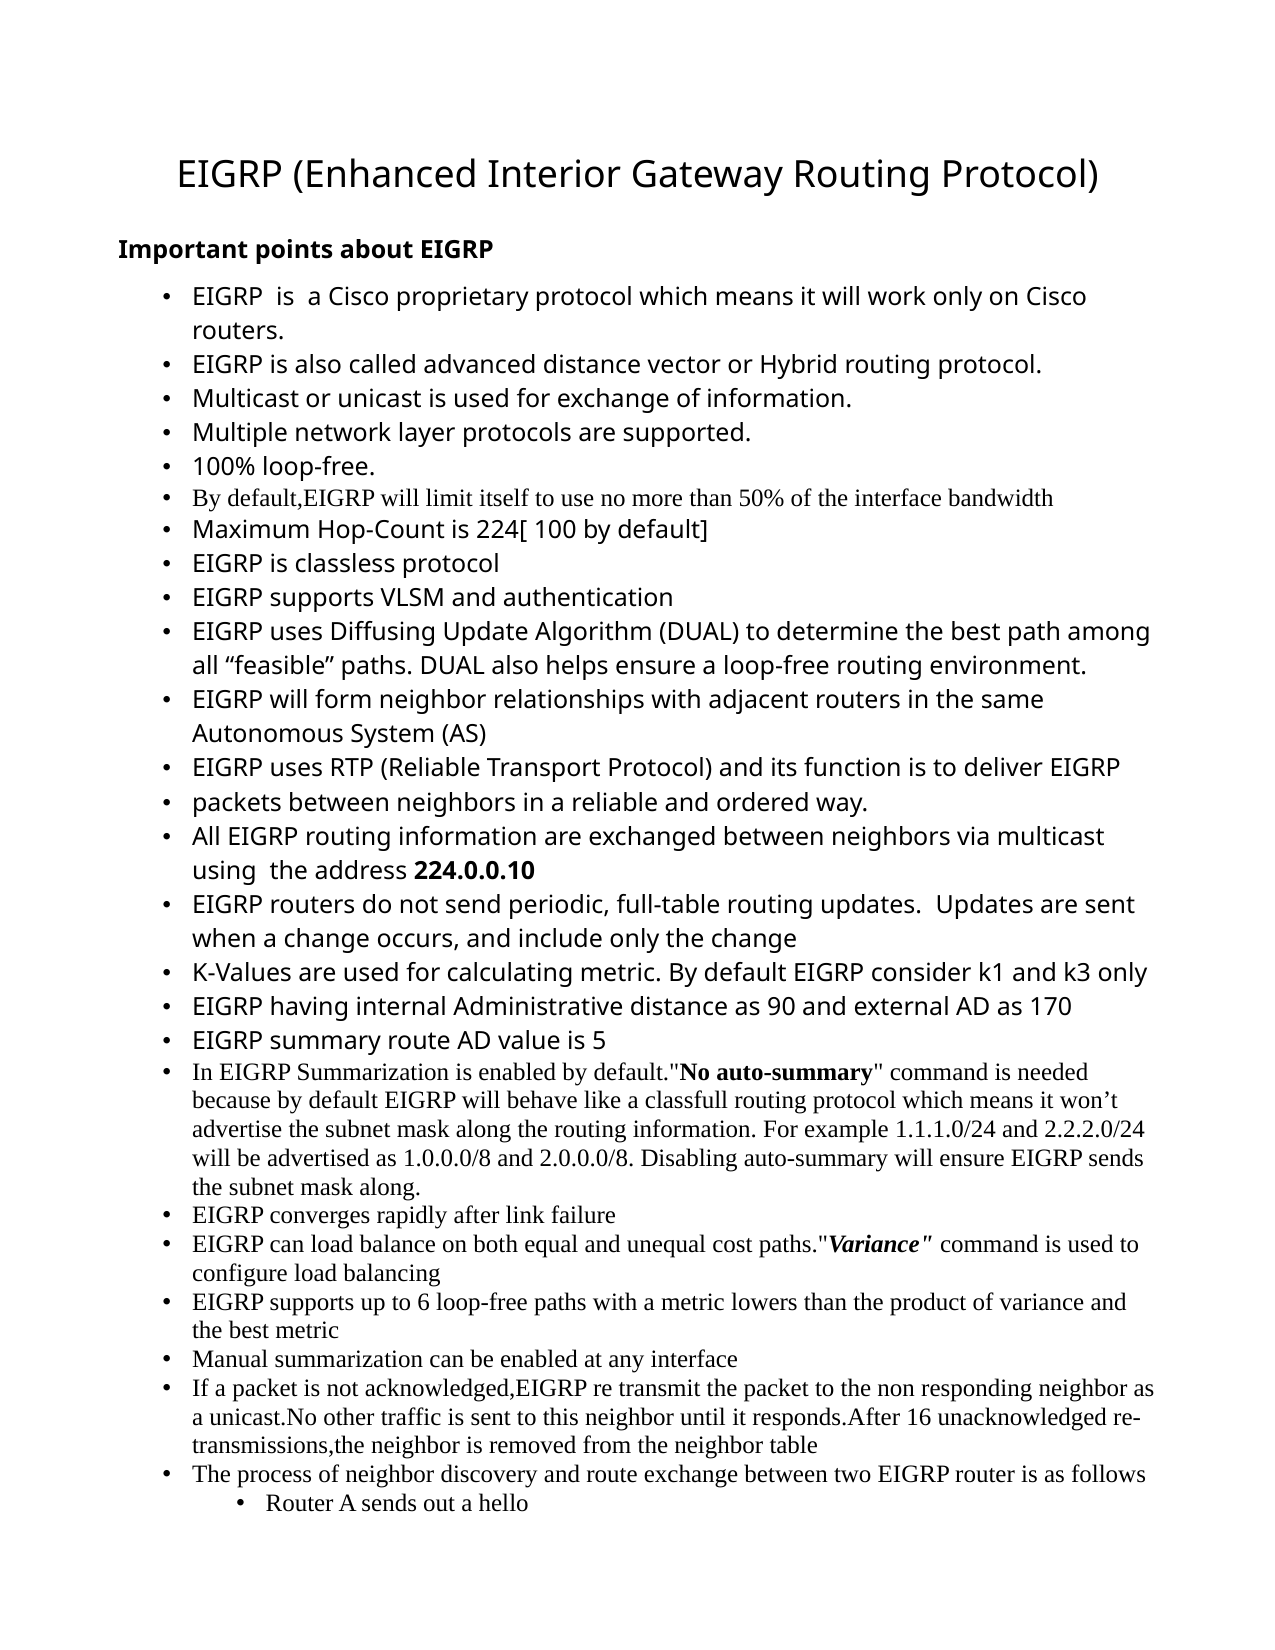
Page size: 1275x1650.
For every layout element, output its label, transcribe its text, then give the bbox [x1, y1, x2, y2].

list Maximum Hop-Count is 224[ 100 by default] [162, 512, 1157, 546]
list EIGRP supports VLSM and authentication [162, 580, 1157, 614]
list EIGRP will form neighbor relationships with adjacent routers in the same Autonomous System (AS) [162, 682, 1157, 750]
text EIGRP (Enhanced Interior Gateway Routing Protocol) [118, 147, 1157, 198]
list EIGRP uses Diffusing Update Algorithm (DUAL) to determine the best path among all “feasible” paths. DUAL also helps ensure a loop-free routing environment. [162, 614, 1157, 682]
list Router A sends out a hello [236, 1488, 1157, 1517]
list packets between neighbors in a reliable and ordered way. [162, 784, 1157, 818]
list In EIGRP Summarization is enabled by default."No auto-summary" command is needed because by default EIGRP will behave like a classfull routing protocol which means it won’t advertise the subnet mask along the routing information. For example 1.1.1.0/24 and 2.2.2.0/24 will be advertised as 1.0.0.0/8 and 2.0.0.0/8. Disabling auto-summary will ensure EIGRP sends the subnet mask along. [162, 1057, 1157, 1200]
list EIGRP converges rapidly after link failure [162, 1200, 1157, 1229]
list EIGRP is classless protocol [162, 546, 1157, 580]
list The process of neighbor discovery and route exchange between two EIGRP router is as follows [162, 1459, 1157, 1488]
list EIGRP routers do not send periodic, full-table routing updates. Updates are sent when a change occurs, and include only the change [162, 886, 1157, 954]
list All EIGRP routing information are exchanged between neighbors via multicast using the address 224.0.0.10 [162, 818, 1157, 886]
list EIGRP is also called advanced distance vector or Hybrid routing protocol. [162, 347, 1157, 381]
list EIGRP supports up to 6 loop-free paths with a metric lowers than the product of variance and the best metric [162, 1287, 1157, 1344]
list EIGRP is a Cisco proprietary protocol which means it will work only on Cisco routers. [162, 278, 1157, 347]
list EIGRP uses RTP (Reliable Transport Protocol) and its function is to deliver EIGRP [162, 750, 1157, 784]
list Multicast or unicast is used for exchange of information. [162, 381, 1157, 415]
list By default,EIGRP will limit itself to use no more than 50% of the interface bandwidth [162, 483, 1157, 512]
text Important points about EIGRP [118, 232, 1157, 266]
list 100% loop-free. [162, 449, 1157, 483]
list If a packet is not acknowledged,EIGRP re transmit the packet to the non responding neighbor as a unicast.No other traffic is sent to this neighbor until it responds.After 16 unacknowledged re-transmissions,the neighbor is removed from the neighbor table [162, 1373, 1157, 1459]
list Multiple network layer protocols are supported. [162, 415, 1157, 449]
list K-Values are used for calculating metric. By default EIGRP consider k1 and k3 only [162, 954, 1157, 988]
list EIGRP having internal Administrative distance as 90 and external AD as 170 [162, 988, 1157, 1023]
list Manual summarization can be enabled at any interface [162, 1344, 1157, 1373]
list EIGRP summary route AD value is 5 [162, 1023, 1157, 1057]
list EIGRP can load balance on both equal and unequal cost paths."Variance" command is used to configure load balancing [162, 1229, 1157, 1287]
